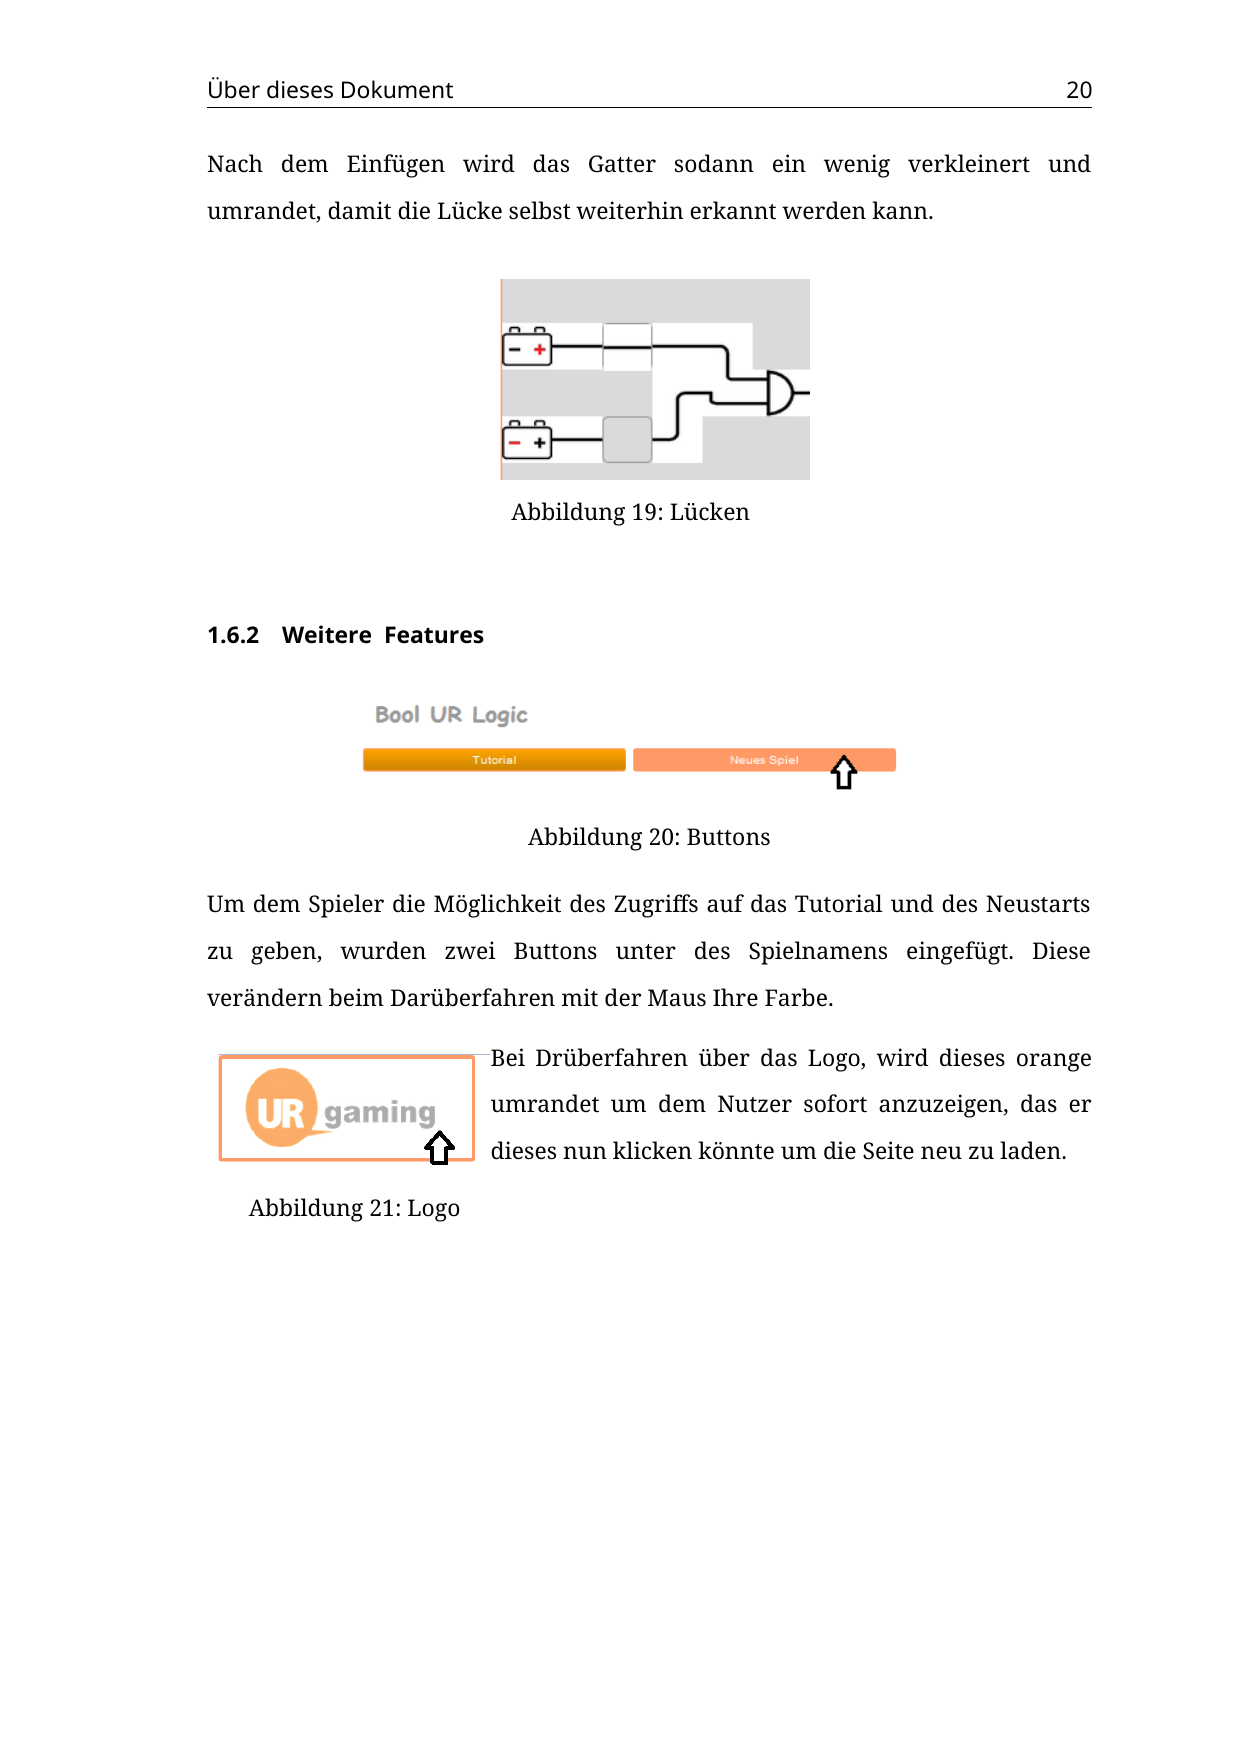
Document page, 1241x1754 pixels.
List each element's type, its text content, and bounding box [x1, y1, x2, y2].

picture [218, 1054, 491, 1177]
text Abbildung 19: Lücken [436, 292, 825, 527]
picture [288, 695, 1004, 806]
subtitle Weitere Features [207, 618, 1092, 650]
text Nach dem Einfügen wird das Gatter sodann ein wenig verkleinert und umrandet, damit die Lücke selbst weiterhin erkannt werden kann. [207, 148, 1092, 226]
picture [448, 279, 810, 480]
text Bei Drüberfahren über das Logo, wird dieses orange umrandet um dem Nutzer sofort anzuzeigen, das er dieses nun klicken könnte um die Seite neu zu laden. [207, 1042, 1092, 1167]
text Abbildung 20: Buttons [280, 711, 1019, 852]
text Abbildung 21: Logo [218, 1177, 490, 1223]
text Um dem Spieler die Möglichkeit des Zugriffs auf das Tutorial und des Neustarts zu geben, wurden zwei Buttons unter des Spielnamens eingefügt. Diese verändern beim Darüberfahren mit der Maus Ihre Farbe. [207, 665, 1092, 1013]
